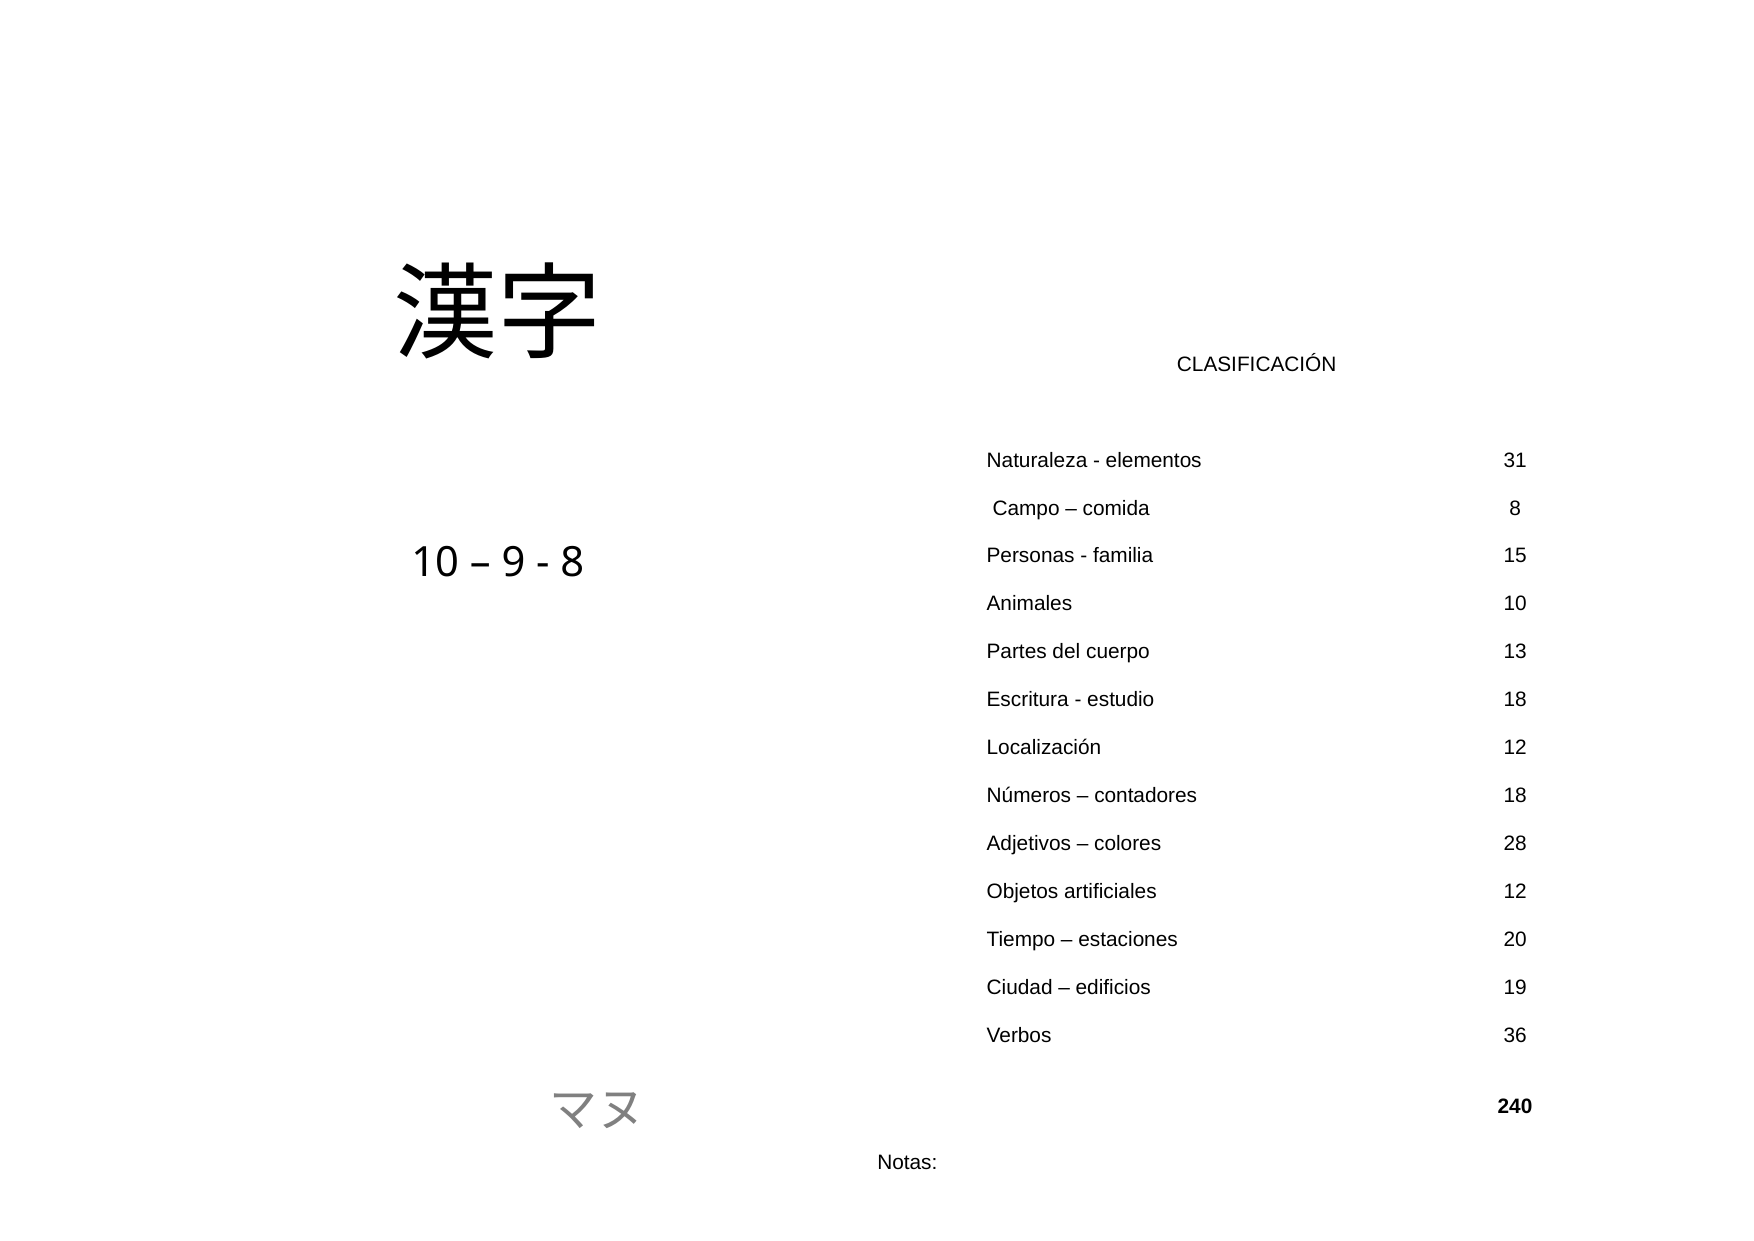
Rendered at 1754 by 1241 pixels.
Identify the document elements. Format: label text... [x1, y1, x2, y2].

text Animales 10 [877, 591, 1636, 615]
text Adjetivos – colores 28 [877, 831, 1636, 855]
text Tiempo – estaciones 20 [877, 927, 1636, 951]
text Campo – comida 8 [877, 495, 1636, 519]
text Personas - familia 15 [877, 543, 1636, 567]
text Escritura - estudio 18 [877, 687, 1636, 711]
text Ciudad – edificios 19 [877, 974, 1636, 998]
text Localización 12 [877, 735, 1636, 759]
text Números – contadores 18 [877, 783, 1636, 807]
text CLASIFICACIÓN [877, 352, 1636, 376]
text Naturaleza - elementos 31 [877, 447, 1636, 471]
text Objetos artificiales 12 [877, 879, 1636, 903]
text 240 [877, 1094, 1636, 1118]
text Verbos 36 [877, 1022, 1636, 1046]
text 10 – 9 - 8 [118, 532, 877, 588]
text Partes del cuerpo 13 [877, 639, 1636, 663]
text マヌ [118, 1071, 877, 1141]
text 漢字 [118, 230, 877, 381]
text Notas: [877, 1149, 1636, 1173]
